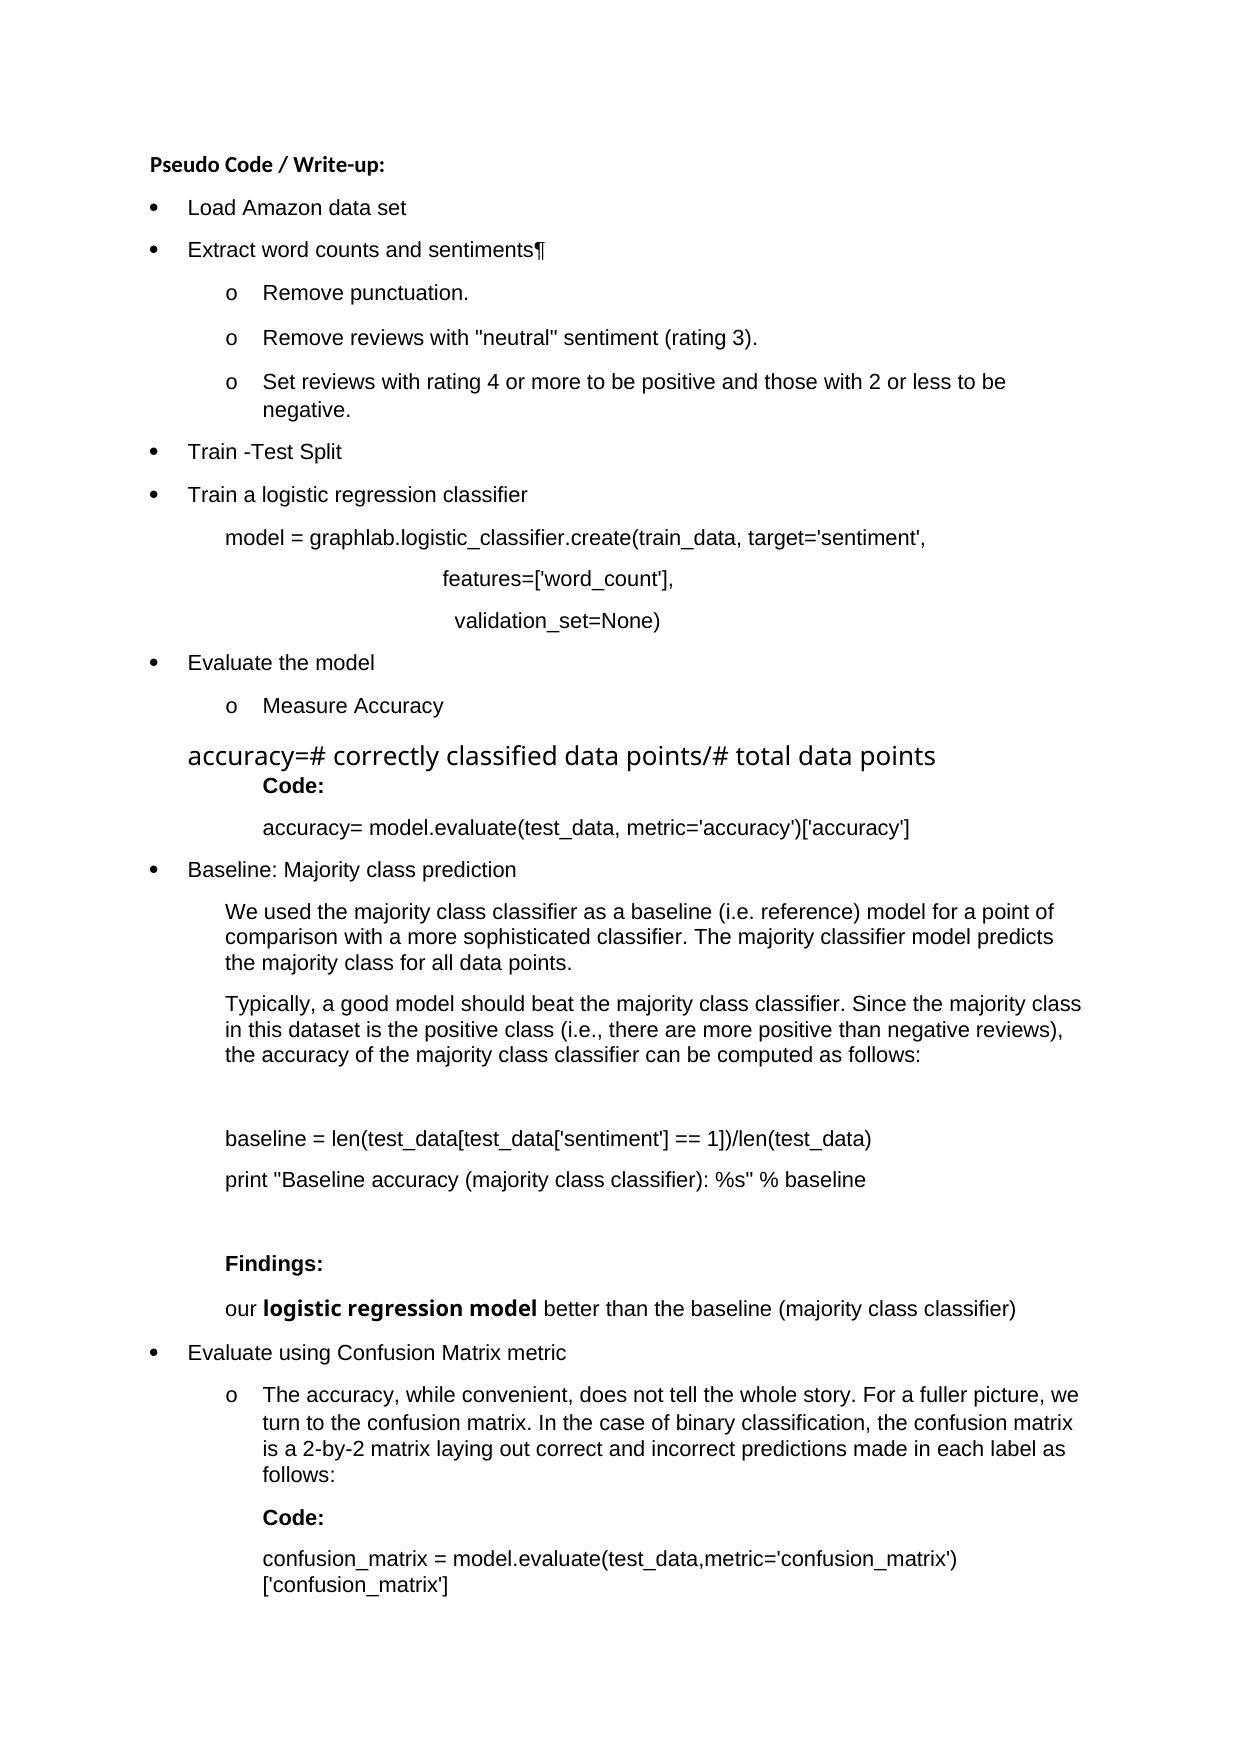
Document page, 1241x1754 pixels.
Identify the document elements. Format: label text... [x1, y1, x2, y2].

list Train -Test Split [150, 439, 1090, 464]
list accuracy=# correctly classified data points/# total data points [150, 737, 1090, 773]
list Load Amazon data set [150, 195, 1090, 220]
list Measure Accuracy [225, 693, 1090, 720]
list Code: [262, 773, 1090, 798]
list Remove punctuation. [225, 280, 1090, 307]
list The accuracy, while convenient, does not tell the whole story. For a fuller picture, we turn to the confusion matrix. In the case of binary classification, the confusion matrix is a 2-by-2 matrix laying out correct and incorrect predictions made in each label as follows: [225, 1382, 1090, 1487]
list We used the majority class classifier as a baseline (i.e. reference) model for a point of comparison with a more sophisticated classifier. The majority classifier model predicts the majority class for all data points. [225, 899, 1090, 975]
list print "Baseline accuracy (majority class classifier): %s" % baseline [225, 1167, 1090, 1193]
list accuracy= model.evaluate(test_data, metric='accuracy')['accuracy'] [262, 814, 1090, 840]
text Code: [187, 1504, 1090, 1529]
list Train a logistic regression classifier [150, 482, 1090, 507]
list Evaluate using Confusion Matrix metric [150, 1339, 1090, 1365]
list features=['word_count'], [187, 566, 1090, 592]
list Remove reviews with "neutral" sentiment (rating 3). [225, 324, 1090, 351]
list Set reviews with rating 4 or more to be positive and those with 2 or less to be negative. [225, 369, 1090, 422]
list Extract word counts and sentiments¶ [150, 237, 1090, 262]
list model = graphlab.logistic_classifier.create(train_data, target='sentiment', [187, 524, 1090, 550]
list Evaluate the model [150, 650, 1090, 675]
list Baseline: Majority class prediction [150, 856, 1090, 882]
list Findings: [225, 1251, 1090, 1276]
list validation_set=None) [187, 608, 1090, 633]
list our logistic regression model better than the baseline (majority class classifier) [225, 1293, 1090, 1323]
text Pseudo Code / Write-up: [150, 150, 1090, 178]
list baseline = len(test_data[test_data['sentiment'] == 1])/len(test_data) [225, 1126, 1090, 1151]
list Typically, a good model should beat the majority class classifier. Since the majority class in this dataset is the positive class (i.e., there are more positive than negative reviews), the accuracy of the majority class classifier can be computed as follows: [225, 991, 1090, 1067]
text confusion_matrix = model.evaluate(test_data,metric='confusion_matrix')['confusion_matrix'] [262, 1546, 1090, 1597]
